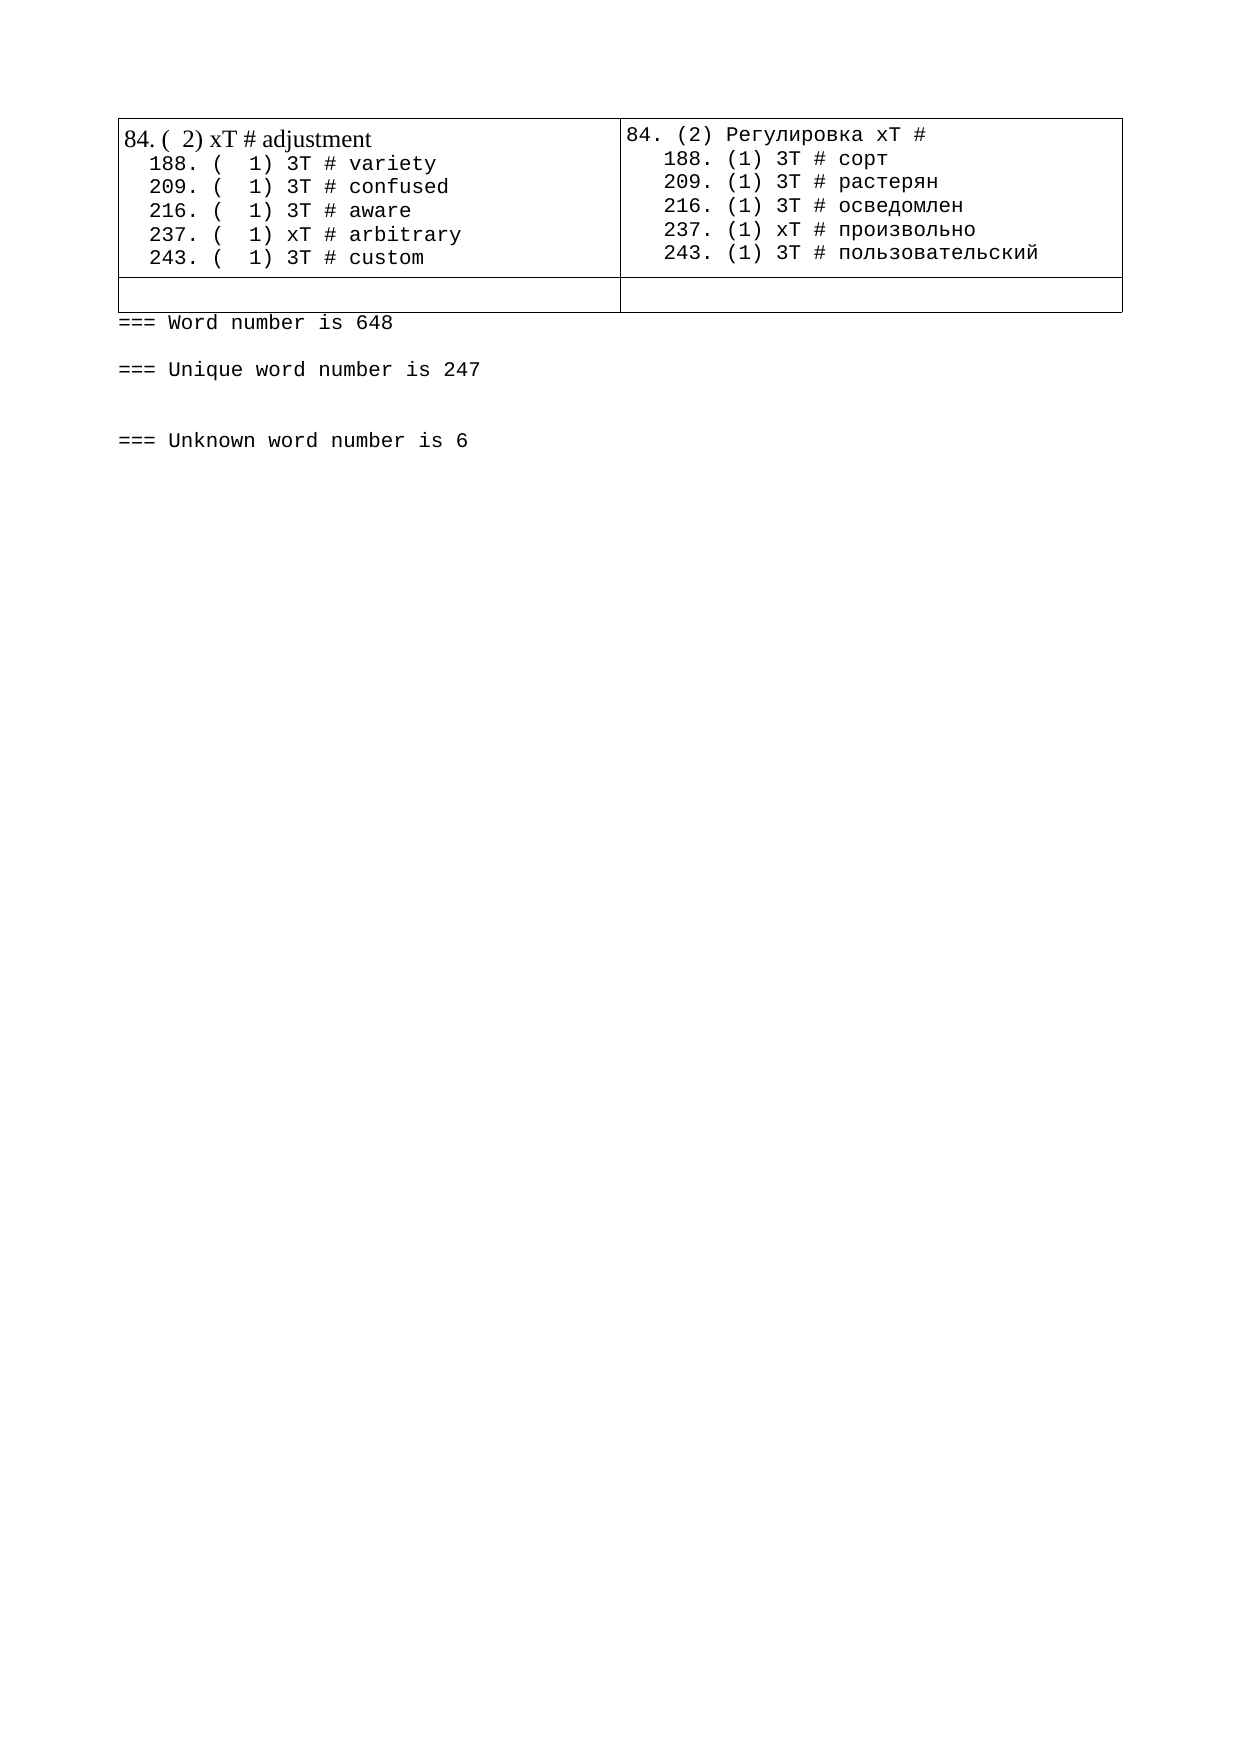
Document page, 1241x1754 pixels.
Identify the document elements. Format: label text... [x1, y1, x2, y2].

table_cell [621, 278, 1122, 312]
table_header 84. (2) Регулировка xT # 188. (1) 3T # сорт 209. (1) 3T # растерян 216. (1) 3T # осведомлен 237. (1) xT # произвольно 243. (1) 3T # пользовательский [621, 119, 1122, 277]
text === Unique word number is 247 [118, 359, 1122, 383]
text === Unknown word number is 6 [118, 430, 1122, 454]
text === Word number is 648 [118, 313, 1122, 336]
table_cell [119, 278, 620, 312]
table_header 84. ( 2) xT # adjustment 188. ( 1) 3T # variety 209. ( 1) 3T # confused 216. ( 1) 3T # aware 237. ( 1) xT # arbitrary 243. ( 1) 3T # custom [119, 119, 620, 277]
